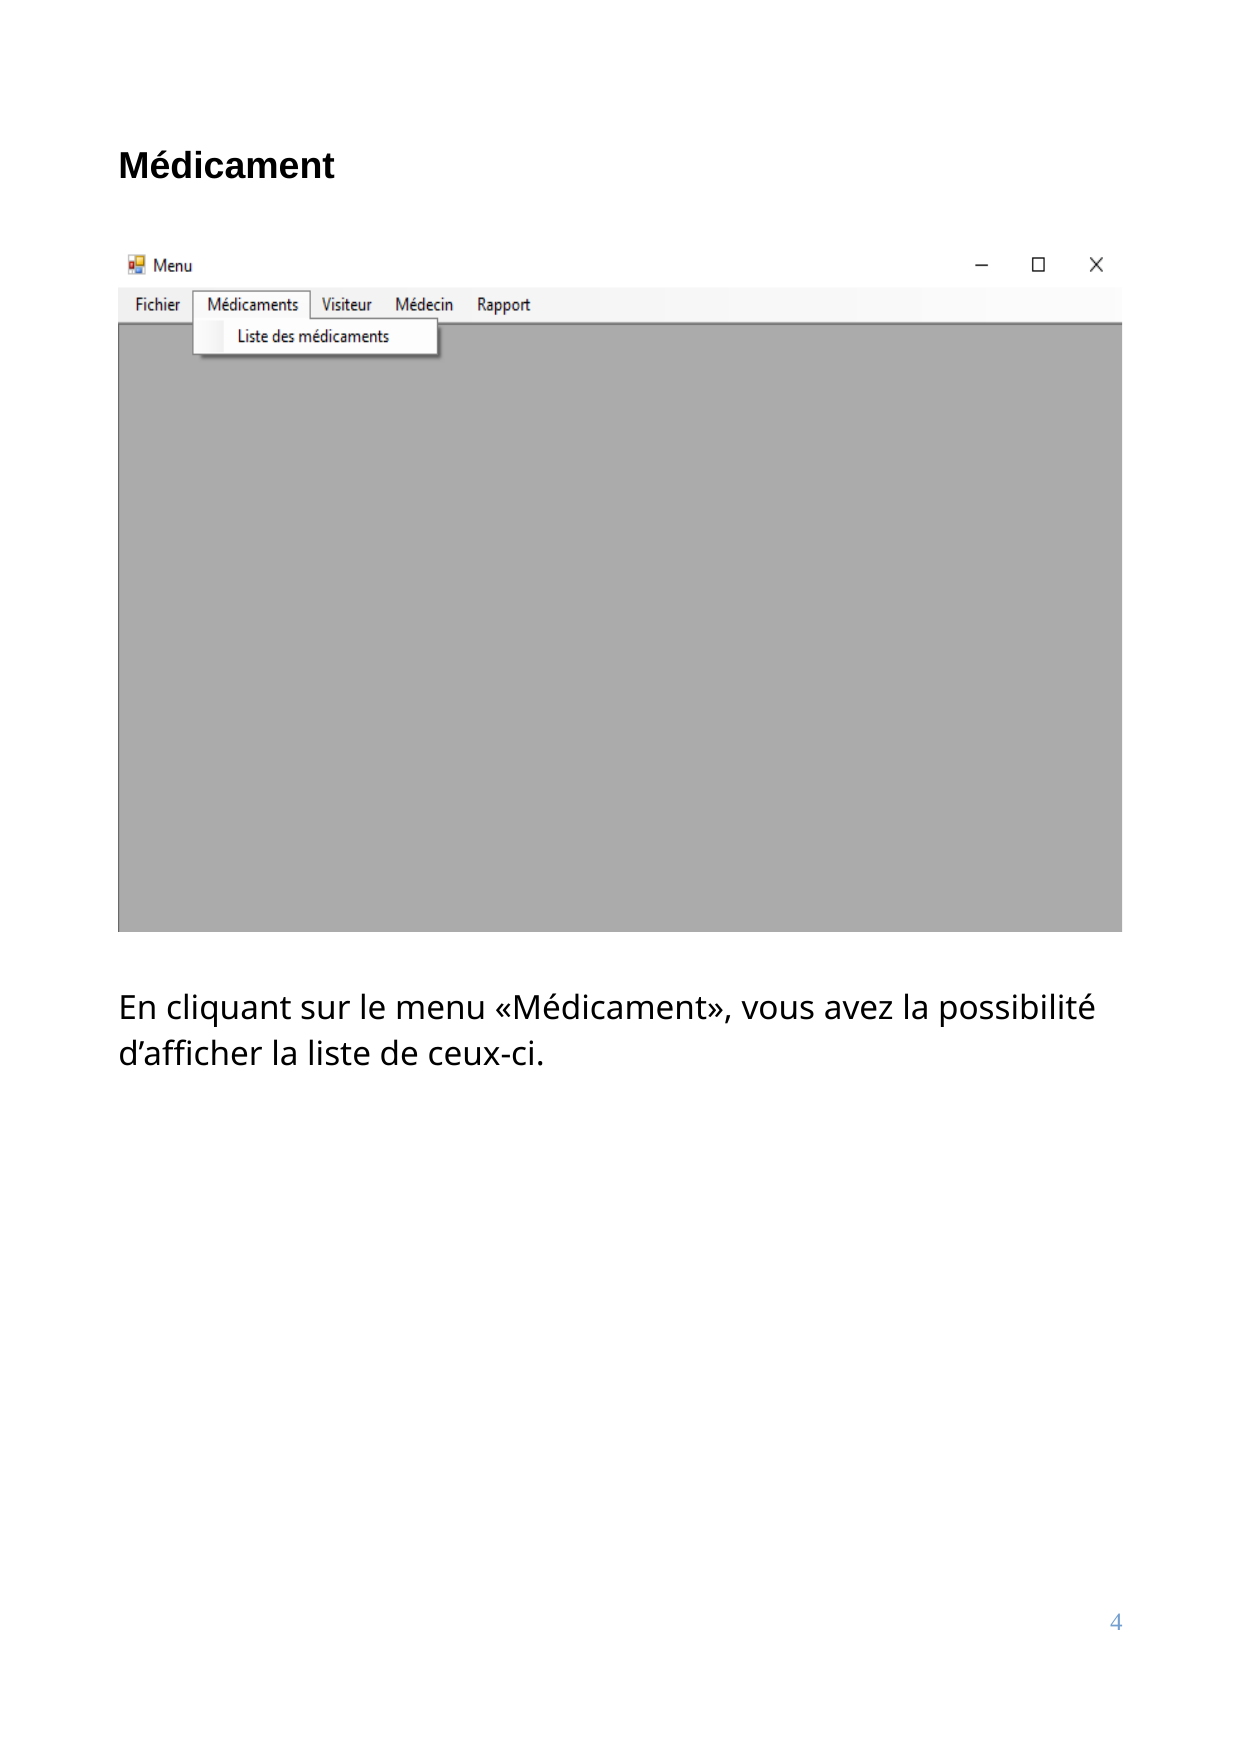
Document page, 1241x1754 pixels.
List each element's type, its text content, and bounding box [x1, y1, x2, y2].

picture [118, 246, 1123, 932]
text En cliquant sur le menu «Médicament», vous avez la possibilité d’afficher la liste de ceux-ci. [118, 984, 1122, 1075]
subtitle Médicament [118, 143, 1122, 186]
